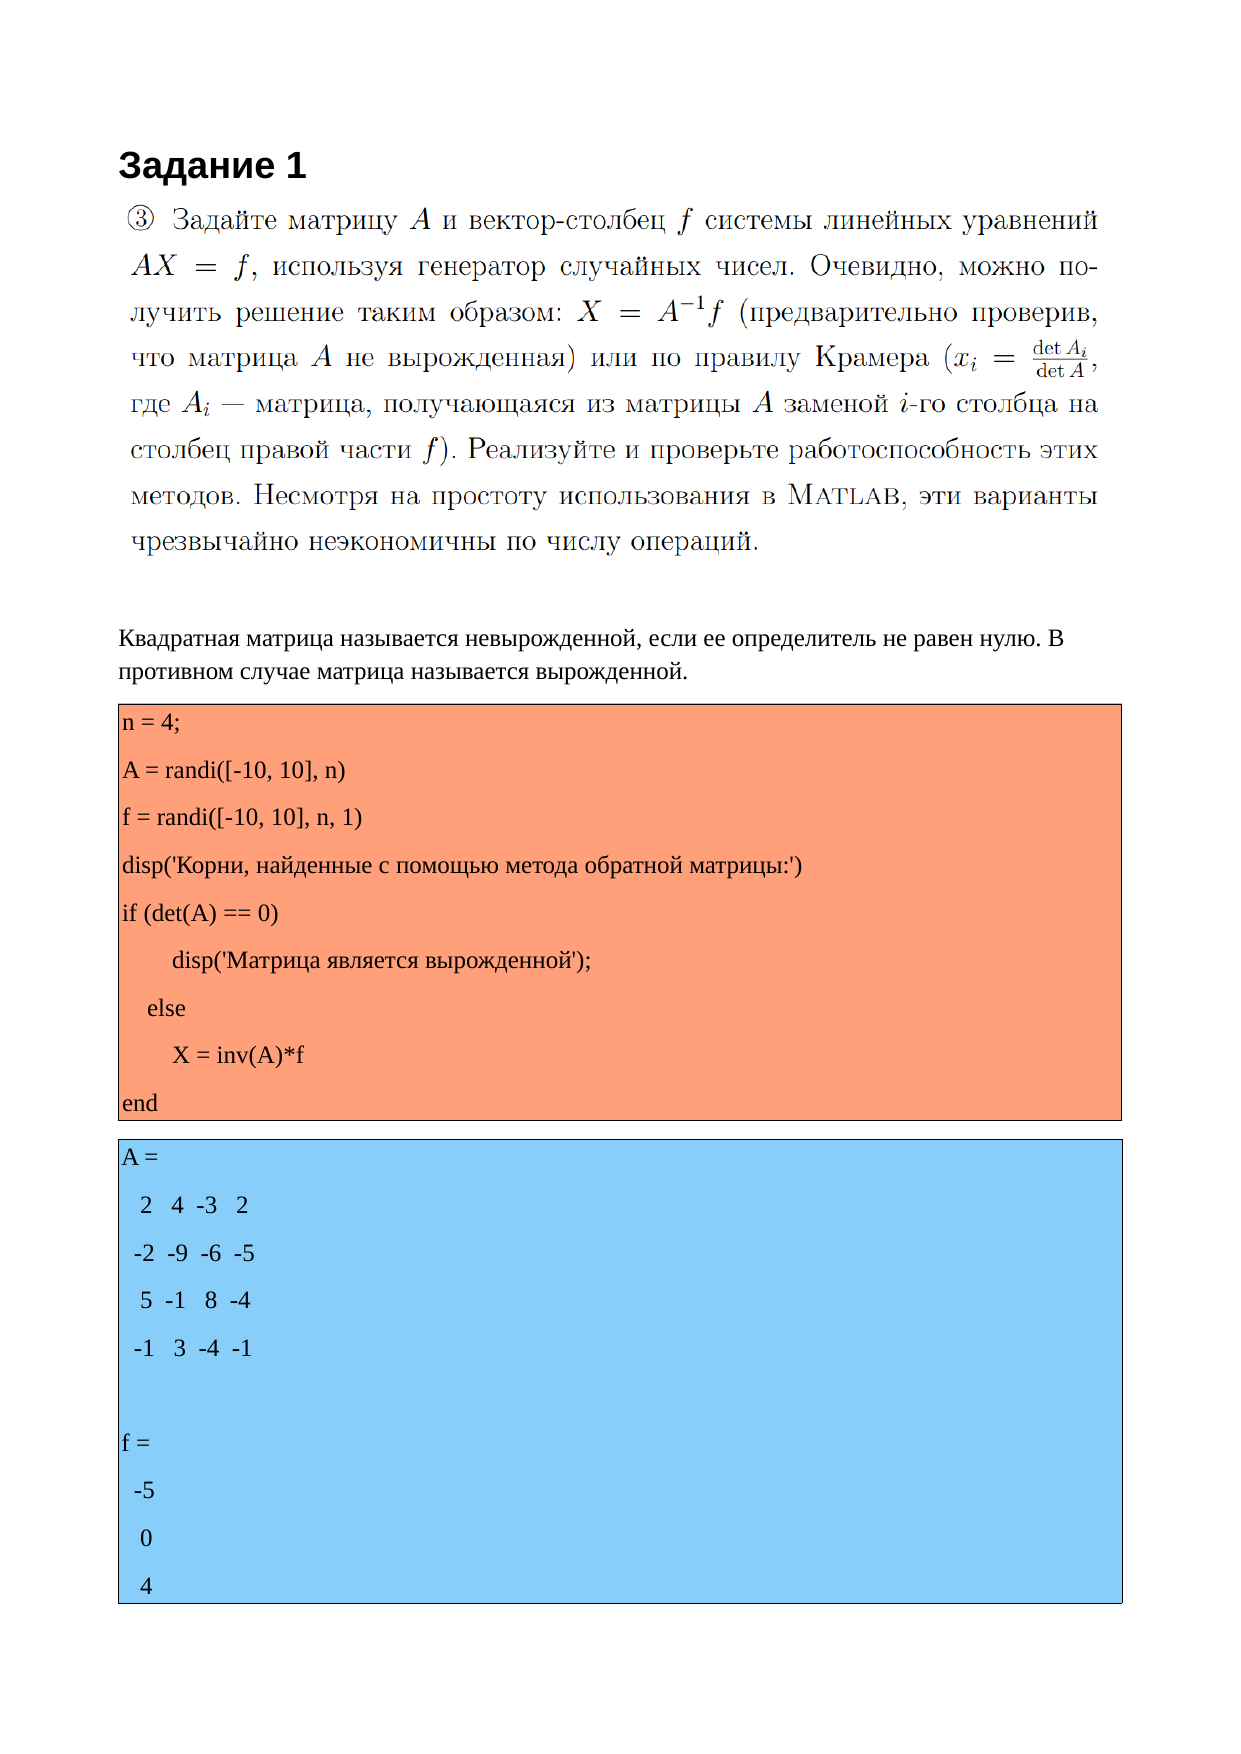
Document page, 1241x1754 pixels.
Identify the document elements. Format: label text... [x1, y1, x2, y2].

text 2 4 -3 2 [119, 1187, 1122, 1219]
text 0 [119, 1520, 1122, 1552]
text 5 -1 8 -4 [119, 1282, 1122, 1314]
text else [119, 989, 1121, 1022]
text -2 -9 -6 -5 [119, 1234, 1122, 1266]
text X = inv(A)*f [119, 1037, 1121, 1069]
text if (det(A) == 0) [119, 894, 1121, 926]
text Квадратная матрица называется невырожденной, если ее определитель не равен нулю. В противном случае матрица называется вырожденной. [118, 623, 1122, 685]
subtitle Задание 1 [118, 143, 1122, 187]
text n = 4; [119, 705, 1121, 736]
text 4 [119, 1568, 1122, 1603]
text f = randi([-10, 10], n, 1) [119, 799, 1121, 831]
text -5 [119, 1472, 1122, 1504]
text -1 3 -4 -1 [119, 1330, 1122, 1362]
text end [119, 1084, 1121, 1120]
picture [118, 199, 1123, 571]
text disp('Корни, найденные с помощью метода обратной матрицы:') [119, 846, 1121, 879]
text f = [119, 1425, 1122, 1457]
text A = [119, 1140, 1122, 1171]
text disp('Матрица является вырожденной'); [119, 942, 1121, 974]
text A = randi([-10, 10], n) [119, 751, 1121, 783]
